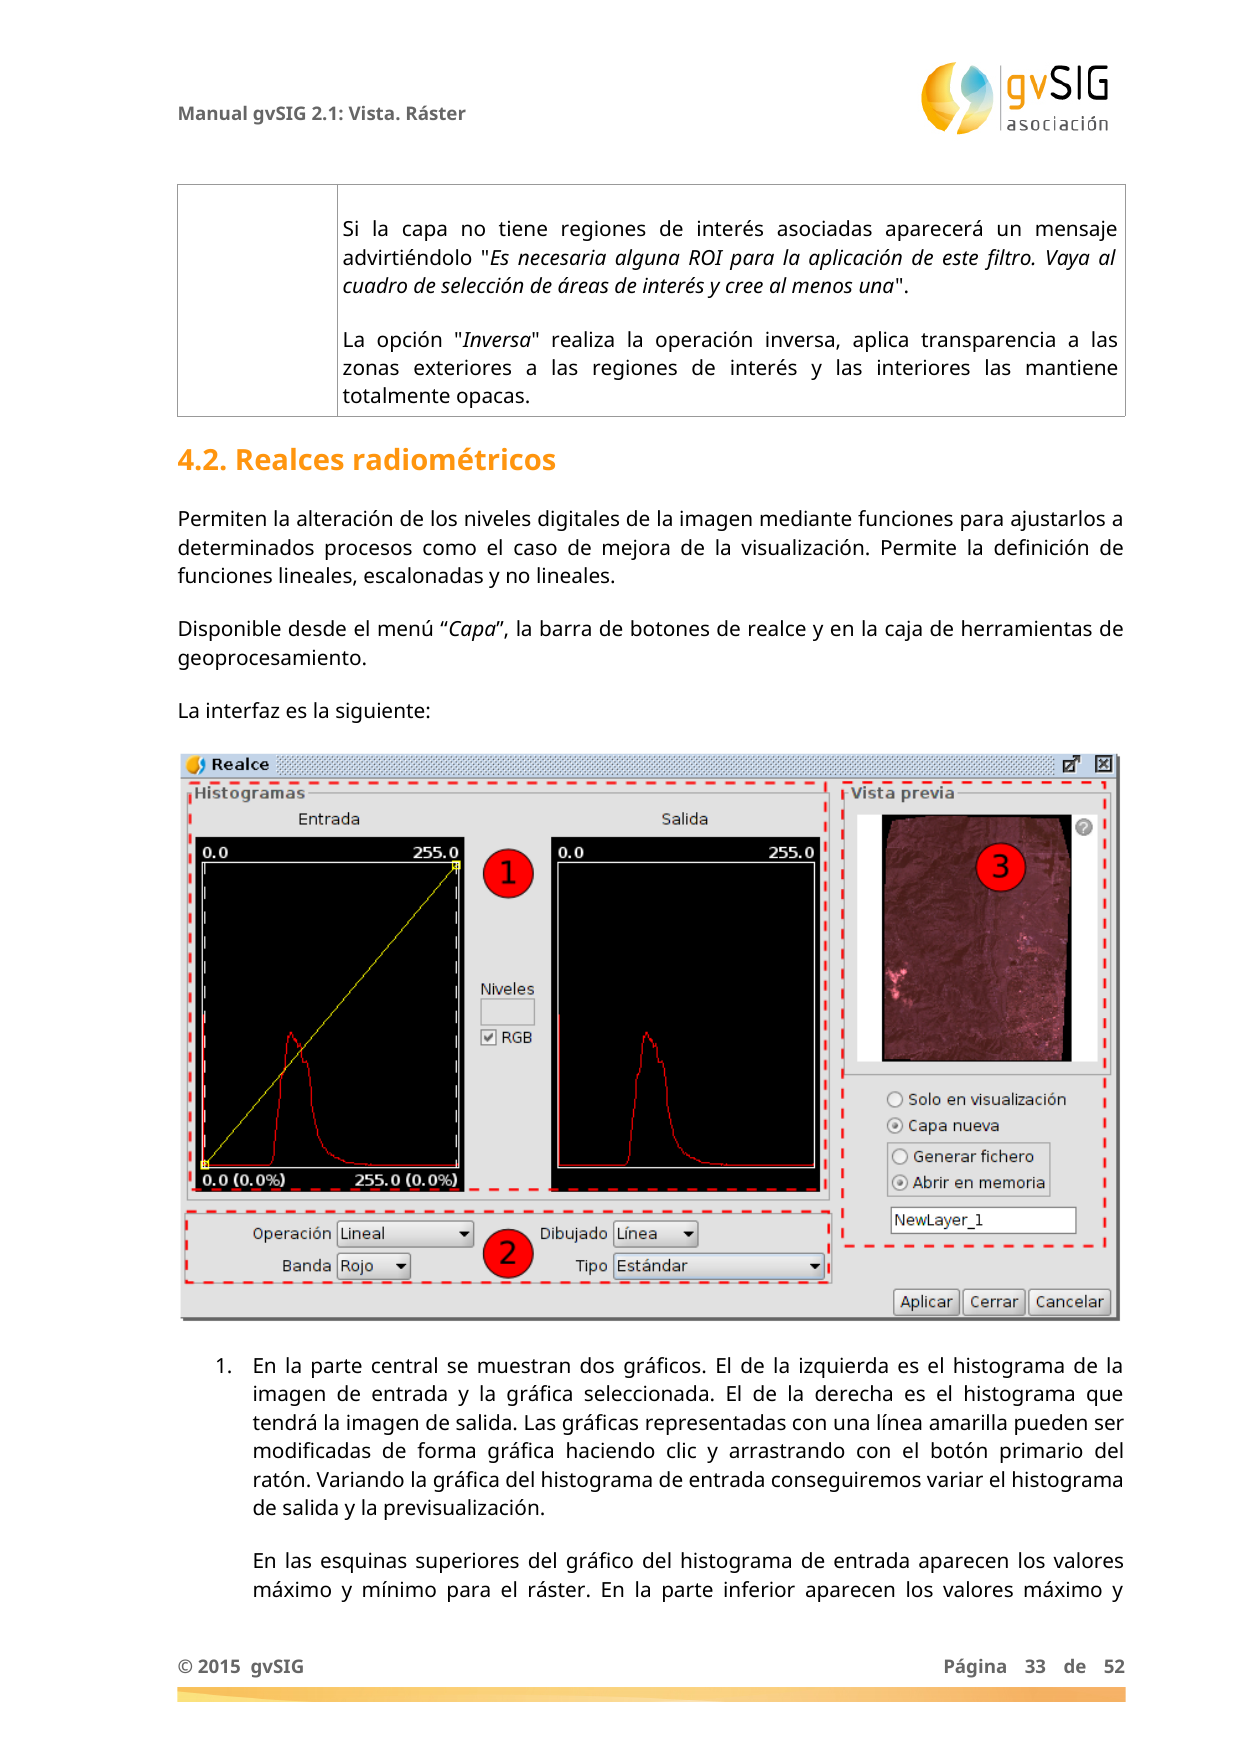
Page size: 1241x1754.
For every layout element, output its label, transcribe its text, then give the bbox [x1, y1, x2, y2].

table_cell Si la capa no tiene regiones de interés asociadas aparecerá un mensaje advirtiéndolo "Es necesaria alguna ROI para la aplicación de este filtro. Vaya al cuadro de selección de áreas de interés y cree al menos una". La opción "Inversa" realiza la operación inversa, aplica transparencia a las zonas exteriores a las regiones de interés y las interiores las mantiene totalmente opacas. [338, 185, 1125, 416]
subtitle 4.2. Realces radiométricos [177, 439, 1125, 479]
picture [177, 750, 1125, 1326]
text Disponible desde el menú “Capa”, la barra de botones de realce y en la caja de herramientas de geoprocesamiento. [177, 614, 1125, 671]
table_cell [178, 185, 337, 416]
text Permiten la alteración de los niveles digitales de la imagen mediante funciones para ajustarlos a determinados procesos como el caso de mejora de la visualización. Permite la definición de funciones lineales, escalonadas y no lineales. [177, 504, 1125, 589]
list En las esquinas superiores del gráfico del histograma de entrada aparecen los valores máximo y mínimo para el ráster. En la parte inferior aparecen los valores máximo y [215, 1547, 1125, 1603]
picture [902, 47, 1122, 148]
list En la parte central se muestran dos gráficos. El de la izquierda es el histograma de la imagen de entrada y la gráfica seleccionada. El de la derecha es el histograma que tendrá la imagen de salida. Las gráficas representadas con una línea amarilla pueden ser modificadas de forma gráfica haciendo clic y arrastrando con el botón primario del ratón. Variando la gráfica del histograma de entrada conseguiremos variar el histograma de salida y la previsualización. [215, 1351, 1125, 1522]
picture [177, 1687, 1126, 1702]
text La interfaz es la siguiente: [177, 696, 1125, 725]
